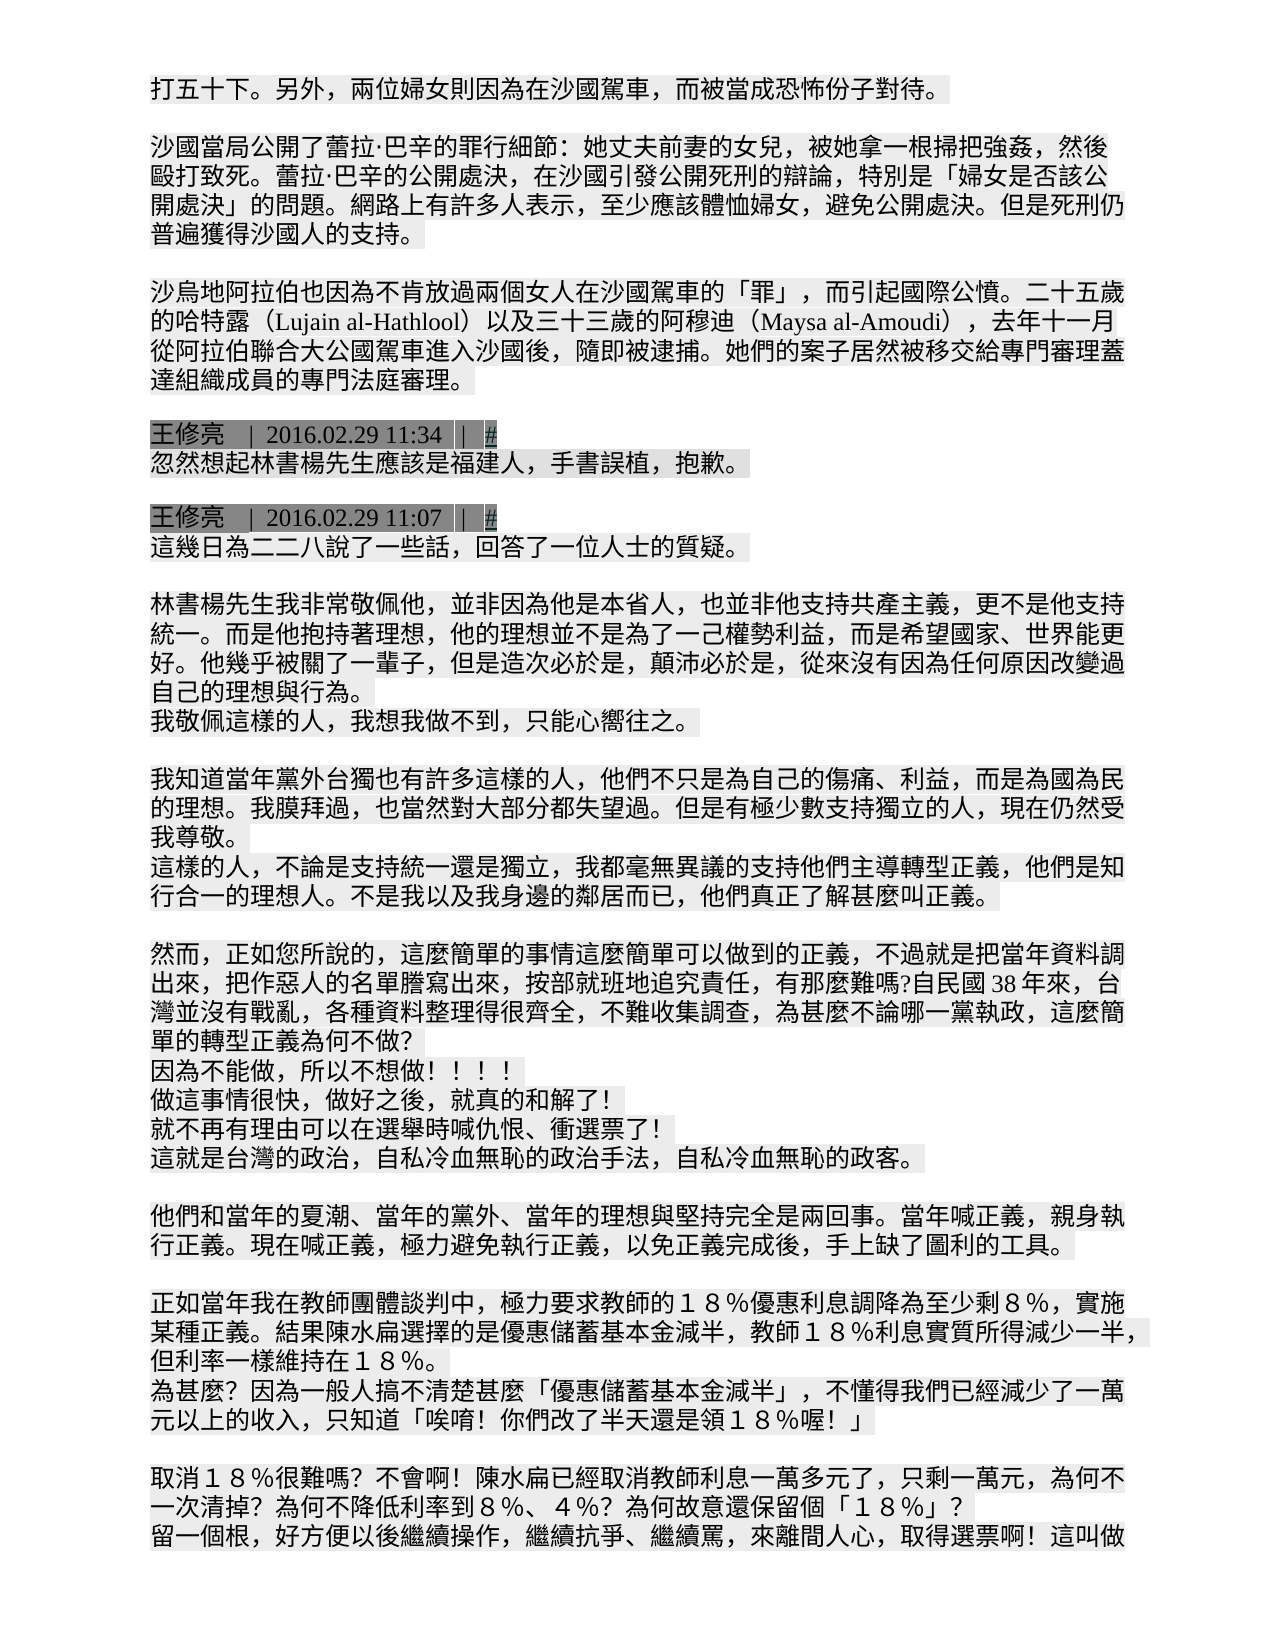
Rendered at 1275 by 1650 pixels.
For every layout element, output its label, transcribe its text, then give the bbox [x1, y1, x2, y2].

text 這幾日為二二八說了一些話，回答了一位人士的質疑。 林書楊先生我非常敬佩他，並非因為他是本省人，也並非他支持共產主義，更不是他支持統一。而是他抱持著理想，他的理想並不是為了一己權勢利益，而是希望國家、世界能更好。他幾乎被關了一輩子，但是造次必於是，顛沛必於是，從來沒有因為任何原因改變過自己的理想與行為。 我敬佩這樣的人，我想我做不到，只能心嚮往之。 我知道當年黨外台獨也有許多這樣的人，他們不只是為自己的傷痛、利益，而是為國為民的理想。我膜拜過，也當然對大部分都失望過。但是有極少數支持獨立的人，現在仍然受我尊敬。 這樣的人，不論是支持統一還是獨立，我都毫無異議的支持他們主導轉型正義，他們是知行合一的理想人。不是我以及我身邊的鄰居而已，他們真正了解甚麼叫正義。 然而，正如您所說的，這麼簡單的事情這麼簡單可以做到的正義，不過就是把當年資料調出來，把作惡人的名單謄寫出來，按部就班地追究責任，有那麼難嗎?自民國38年來，台灣並沒有戰亂，各種資料整理得很齊全，不難收集調查，為甚麼不論哪一黨執政，這麼簡單的轉型正義為何不做？ 因為不能做，所以不想做！！！！ 做這事情很快，做好之後，就真的和解了！ 就不再有理由可以在選舉時喊仇恨、衝選票了！ 這就是台灣的政治，自私冷血無恥的政治手法，自私冷血無恥的政客。 他們和當年的夏潮、當年的黨外、當年的理想與堅持完全是兩回事。當年喊正義，親身執行正義。現在喊正義，極力避免執行正義，以免正義完成後，手上缺了圖利的工具。 正如當年我在教師團體談判中，極力要求教師的１８％優惠利息調降為至少剩８％，實施某種正義。結果陳水扁選擇的是優惠儲蓄基本金減半，教師１８％利息實質所得減少一半，但利率一樣維持在１８％。 為甚麼？因為一般人搞不清楚甚麼「優惠儲蓄基本金減半」，不懂得我們已經減少了一萬元以上的收入，只知道「唉唷！你們改了半天還是領１８％喔！」 取消１８％很難嗎？不會啊！陳水扁已經取消教師利息一萬多元了，只剩一萬元，為何不一次清掉？為何不降低利率到８％、４％？為何故意還保留個「１８％」？ 留一個根，好方便以後繼續操作，繼續抗爭、繼續罵，來離間人心，取得選票啊！這叫做正義嗎？ 所以我只好自己退掉了１８％，我知道還有朋友比我先退掉，我想，我們至少比某人罵１８％還領１８％有點正義。但是我自心知道，這其中並沒有真正正義的存心，教師被自私無情無恥的政治手法所抹黑陷害，即使我們默默退掉１８％，整個社會還是在政客的刻意保留、操作下罵我們，政客也欠我一個正義。 當年的二二八我父母經歷過，當年的白色恐怖我自己親身經歷過。閩南客家外省原民，都有死人，都有關人，外省人少，比例上卻死不少，關很多，因為我們最多「匪諜」。 我親眼看到同學的父親舉報兒子是匪諜，只為了保住妻子和其他孩子的性命，大家都知道兒子是被父親的政敵所陷害的，但只能眼睜睜的看著憲兵帶走他，永遠沒有回來，沒人敢講話，否則你就是匪諜。 從此我沒辦法用眼睛直視我那位同學，痛！羞恥我不敢力爭，我也有家人要保護！可是我沒辦法再直視他！！ 哪個時代，這種悲劇很多。我知道他們家永遠得不到正義，卻終身背負著外省人是二二八殘害者的原罪！ 誰讓我們的社會得不到正義，卻持續撕裂的？ 我已經不奢望政客能給我們正義了！他們和當年的夏潮、黨外完全不同，他們只剩下自私的冷血無恥，沒有正義。他們不但不執行正義，還以繼續撕裂的方式進行消費與獲利。台灣會走向何方？我的孩子將來會活在怎樣可怕氛圍的社會？ 讓民間自己想辦法和解吧！你所知道的，我所知道的，不都是真正的真實嗎？我們沒有力量，人民的力量總被錯誤的託付在錯誤的政客手中，但是，我們還剩一支筆，我們要把自己看到、知道的真實記錄下來。 我正打算把自己所知道的事實記錄下來，成為紮實的野史，並且不要忘記，我們的父母鄰居，在當年殘酷的戰爭中，都有過血淚和仇恨，那些都不是「我們」的錯，我們得要學著彼此和解，彼此重新找回甚麼叫「同胞」、「鄰居」，更重要的，我們是一個「人」，不論贊成獨立或統一，不論是閩南客家外省原民，我們都是人，人可以互相仇恨，也可以互相討論和解。如果要正義，就看我們的存心與行動了！ 只有「人」才會真心求取到正義。 蔣中正當然有他的錯誤與專制，「以直報怨」當然是正義，但是不需要用極端的方式把他打成萬惡不赦。那不是正義，那是另一種不正義。 國民黨當然有無數的貪污跋扈，但是其中多少人也為國為民犧牲奉獻過！國民黨是一個「黨」，但其中是無數個別的「人」。對國民黨的正義該怎樣做？我們也需要好好思考。 你說的或許沒錯，真正的轉型正義或許是如此。把當年誰做過甚麼事誰殺過甚麼人都揪出來，一個個算帳。 但是，在當年那樣的戰亂之中，所有殺過人的人，都該今天拉出來槍斃嗎？包括執行上級命令的人？我當年眼睜睜看著同學的家庭受迫害，不敢出聲，我不正義，我該受逞罰嗎？ 追究責任這方式，怎樣執行，才能達到公平正義？ 正義從來就不是極端單一的價值，正義是堅忍的心與繁瑣的持續行為，是在激憤悲痛中努力保持平衡，想要正義，要花許多心力去慢慢思考、討論、執行。否則幾十年後，會有另一批人來向我們討正義。 所以，我才會說： 我們總是急於將彼此畫成對立的陣營，總是急於將不同說法的人畫成別有用心，總是堅持自己的正義才是真實的定義。 或許，我們該在這眼花撩亂的世代，先試著看看真正的歷史資料，試著先找回沉靜的心，試著把所有人看成生活在我身邊的普通鄰居，有愛有恨，有肉有情，常常犯錯也都還善良著。 我們都受到歷史命運的撥弄，其實都是希望台灣更好，不論是贊成台獨，或是支持統一，其實，原意不都是為了希望台灣將來更好，子孫將來能安全幸福的在此生活嗎? 仔仔細細、安安靜靜的據實客觀討論，不再從陰謀勾心鬥角，不才是台灣真正的希望嗎？ 我說過自己不善於論政治，因為我自知是相當情緒化的人，很容易激動，加上視野窄小，眼光狹隘，思想不周全，因此很怕自己有所偏差。但是畢竟我也努力的想做好一個人，除了在自己的專業上精進付出，當然也想讓台灣更好，想把誤會和衝突盡己之力化解，我努力了，希望我將來做得更好。謝謝你的提醒與說明，激發我的深思與反省。 我是教師，是個永遠抱有希望的人，不會拘束於現狀而對台灣死心。 [150, 533, 1125, 1551]
text 王修亮 | 2016.02.29 11:34 | # [150, 420, 1125, 449]
text 沒有詩人一般的文采，我如何可能說出心裏的感情？ 我要說的不是某一種主張或見解，而是一種感受，來自影像之中。你必須看著影像： https://www.youtube.com/watch?v=x1mNQTUbhbM 然後，我心裏那個難以言喻的世界，或許才有可能連結到你心中。 文字上，我能表達的只是皮毛。有些東西，例如人性，帶來一種致命的挫折感，就像至親死去那樣一種絕望無助。上帝不管存不存在，我們都需要祂，祂是一種必然性，我們非要祂不可，否則生命實在很難走下去。 宇宙那麼大，星星多到無法想像，這個星球是那個巨大星球的幾萬億倍大，另一個更大的星球又是大到根本數不清的倍數。幾萬億光年外傳來一個宇宙盛事，不過是浩瀚天地的一點細微光影，而人呢？渺小到連渺小都稱不上，但我們卻無法看淡自己，微塵般的生命卻有著如此巨大的痛苦。你想為這一切苦難做點什麼，但你終究能做些什麼？即便你有千手百足，即便熊熊烈火你願把一己生命化成灰，苦難依舊無動分毫，就像在浩瀚汪洋中灑下幾滴熱淚那般無濟於事。人終究不可能救自己。 政治扭曲了觀看世界的方式。主流勢力要我們以他們想要的方式看世界。誰是主流勢力的盟友，他所犯下的罪行就會被一筆抹去；誰是主流勢力的敵人，罪惡就會被無限渲染擴大，藉以做為一種製造更大悲劇與痛苦的武器。政治扭曲了我們看待世界方式的同時，也扭曲了人性。說到底，人性真會有那麼大的落差嗎？碎了我的心的事，難道你真能無動於衷，甚且歡欣鼓舞？假若這位婦女是你媽媽、你姐妹、你妻女呢？你肯定會有感覺。但是，難道就因為她只是千里之外一個陌生女子，你就失去了憐憫？即便法庭指控為真，即便他真的犯下罪行 (聽起來是莫須有的罪名)，難道她臨死的驚駭與痛苦就不值得你的一絲憐憫？你我這一生，若真要論起罪來，恐怕全數都得上斷頭台，哪個成年人敢在大海面前訴說自己的無辜清白？ 陳真 ====================== 沙烏地阿拉伯公開梟首一婦女 2015.01.17 沙烏地阿拉伯在聖城麥加公開將一位婦女斬首。斬首影片被路人側錄上網，引起軒然大波，阿國當局已經逮捕了拍攝影片的人。影片顯示蕾拉‧巴辛（Layla bin Abdul Mutaleb Bassim）被警察拖到一個像是停車場的地方，跪在地上拼命大喊「我沒殺人，我不會原諒你，這是不公平的……」四個警官抓住她的手腳，行刑人用一把劍砍她的脖子三下才人頭落地。沙國的國營媒體說，巴辛女士因為強暴、謀殺她六歲大的繼女，判刑定讞。 人權組織表示，沙國正在大力整肅異議分子，以公開處決的方式殺雞儆猴，散播恐懼的氣氛。 沙國的人權紀錄，近幾週引起國際公憤，尤其是一個年輕的沙國部落客架因設了一個自由的論壇，被判處「侮辱伊斯蘭罪」，刑罰之一是公開鞭打一千下，分成二十次執行，一次打五十下。另外，兩位婦女則因為在沙國駕車，而被當成恐怖份子對待。 沙國當局公開了蕾拉‧巴辛的罪行細節：她丈夫前妻的女兒，被她拿一根掃把強姦，然後毆打致死。蕾拉‧巴辛的公開處決，在沙國引發公開死刑的辯論，特別是「婦女是否該公開處決」的問題。網路上有許多人表示，至少應該體恤婦女，避免公開處決。但是死刑仍普遍獲得沙國人的支持。 沙烏地阿拉伯也因為不肯放過兩個女人在沙國駕車的「罪」，而引起國際公憤。二十五歲的哈特露（Lujain al-Hathlool）以及三十三歲的阿穆迪（Maysa al-Amoudi），去年十一月從阿拉伯聯合大公國駕車進入沙國後，隨即被逮捕。她們的案子居然被移交給專門審理蓋達組織成員的專門法庭審理。 [150, 75, 1125, 395]
text 王修亮 | 2016.02.29 11:07 | # [150, 503, 1125, 533]
text 忽然想起林書楊先生應該是福建人，手書誤植，抱歉。 [150, 449, 1125, 478]
